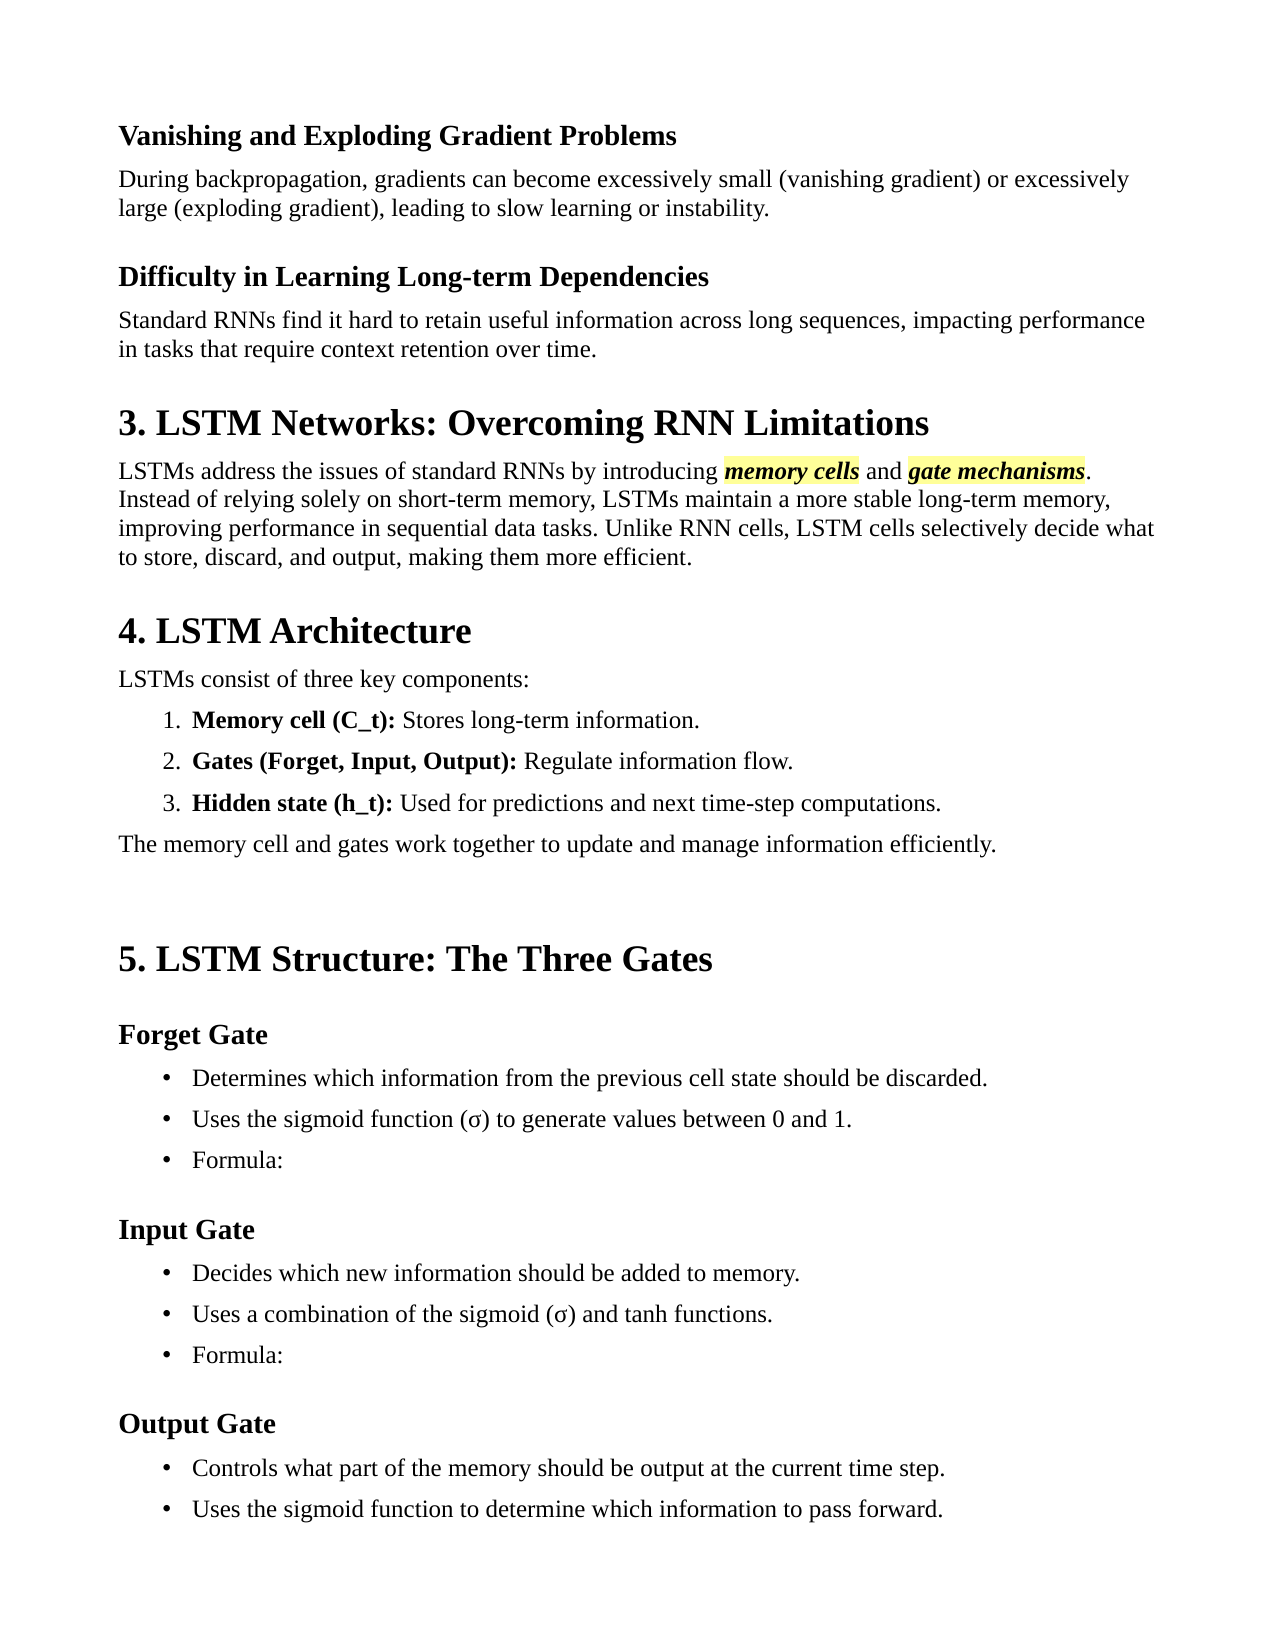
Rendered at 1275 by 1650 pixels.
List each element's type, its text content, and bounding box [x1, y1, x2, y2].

subtitle Difficulty in Learning Long-term Dependencies [118, 259, 1157, 293]
list Formula: [162, 1146, 1157, 1174]
subtitle 3. LSTM Networks: Overcoming RNN Limitations [118, 400, 1157, 443]
subtitle Input Gate [118, 1212, 1157, 1245]
text The memory cell and gates work together to update and manage information efficiently. [118, 829, 1157, 858]
list Memory cell (C_t): Stores long-term information. [162, 705, 1157, 734]
text Standard RNNs find it hard to retain useful information across long sequences, impacting performance in tasks that require context retention over time. [118, 305, 1157, 363]
subtitle 5. LSTM Structure: The Three Gates [118, 936, 1157, 979]
text During backpropagation, gradients can become excessively small (vanishing gradient) or excessively large (exploding gradient), leading to slow learning or instability. [118, 164, 1157, 222]
subtitle Output Gate [118, 1407, 1157, 1440]
list Uses the sigmoid function (σ) to generate values between 0 and 1. [162, 1104, 1157, 1133]
list Uses the sigmoid function to determine which information to pass forward. [162, 1494, 1157, 1523]
text LSTMs address the issues of standard RNNs by introducing memory cells and gate mechanisms. Instead of relying solely on short-term memory, LSTMs maintain a more stable long-term memory, improving performance in sequential data tasks. Unlike RNN cells, LSTM cells selectively decide what to store, discard, and output, making them more efficient. [118, 456, 1157, 571]
list Gates (Forget, Input, Output): Regulate information flow. [162, 746, 1157, 775]
subtitle Vanishing and Exploding Gradient Problems [118, 118, 1157, 152]
list Formula: [162, 1340, 1157, 1369]
list Determines which information from the previous cell state should be discarded. [162, 1063, 1157, 1092]
list Decides which new information should be added to memory. [162, 1258, 1157, 1287]
subtitle Forget Gate [118, 1017, 1157, 1051]
subtitle 4. LSTM Architecture [118, 608, 1157, 651]
list Hidden state (h_t): Used for predictions and next time-step computations. [162, 788, 1157, 816]
list Uses a combination of the sigmoid (σ) and tanh functions. [162, 1299, 1157, 1328]
list Controls what part of the memory should be output at the current time step. [162, 1453, 1157, 1481]
text LSTMs consist of three key components: [118, 664, 1157, 693]
